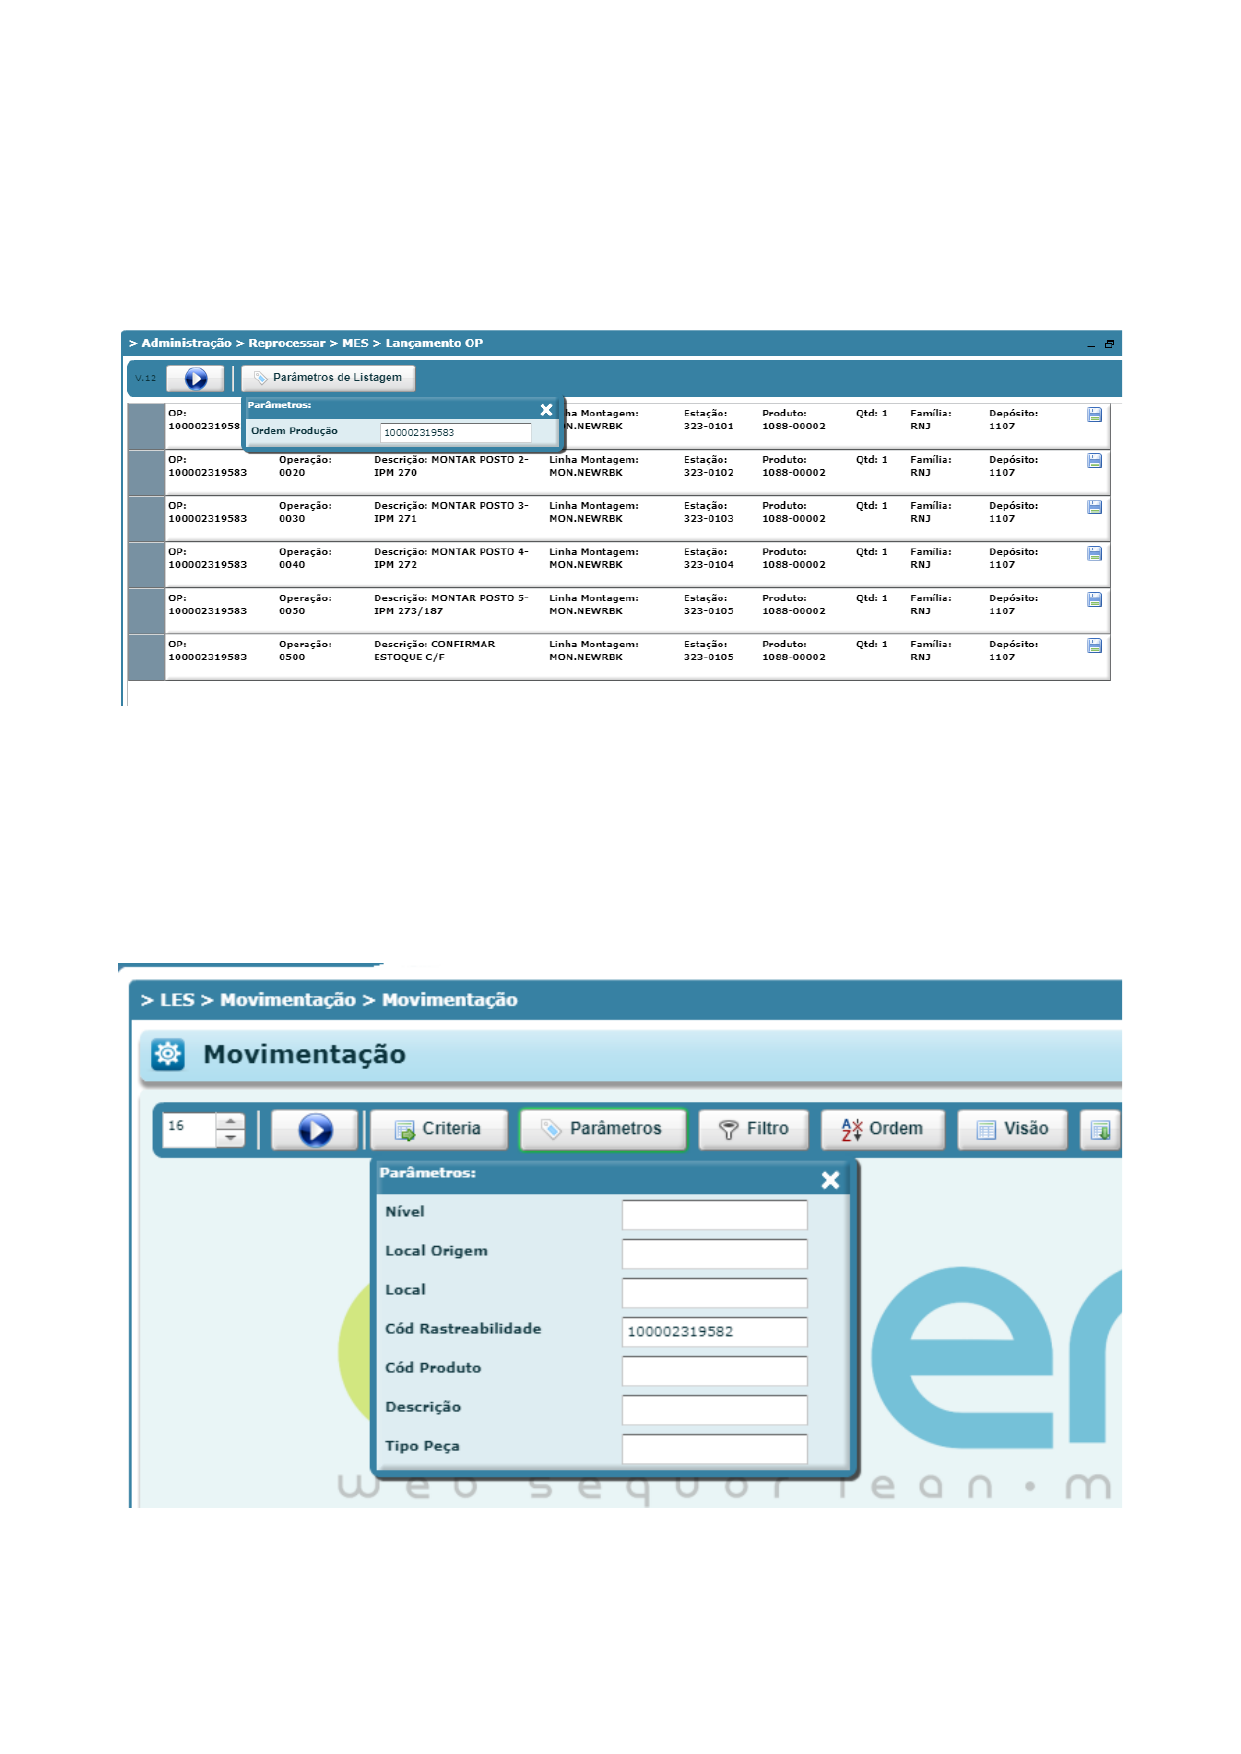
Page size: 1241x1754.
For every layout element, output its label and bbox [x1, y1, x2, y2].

picture [118, 319, 1123, 706]
picture [118, 963, 1123, 1508]
